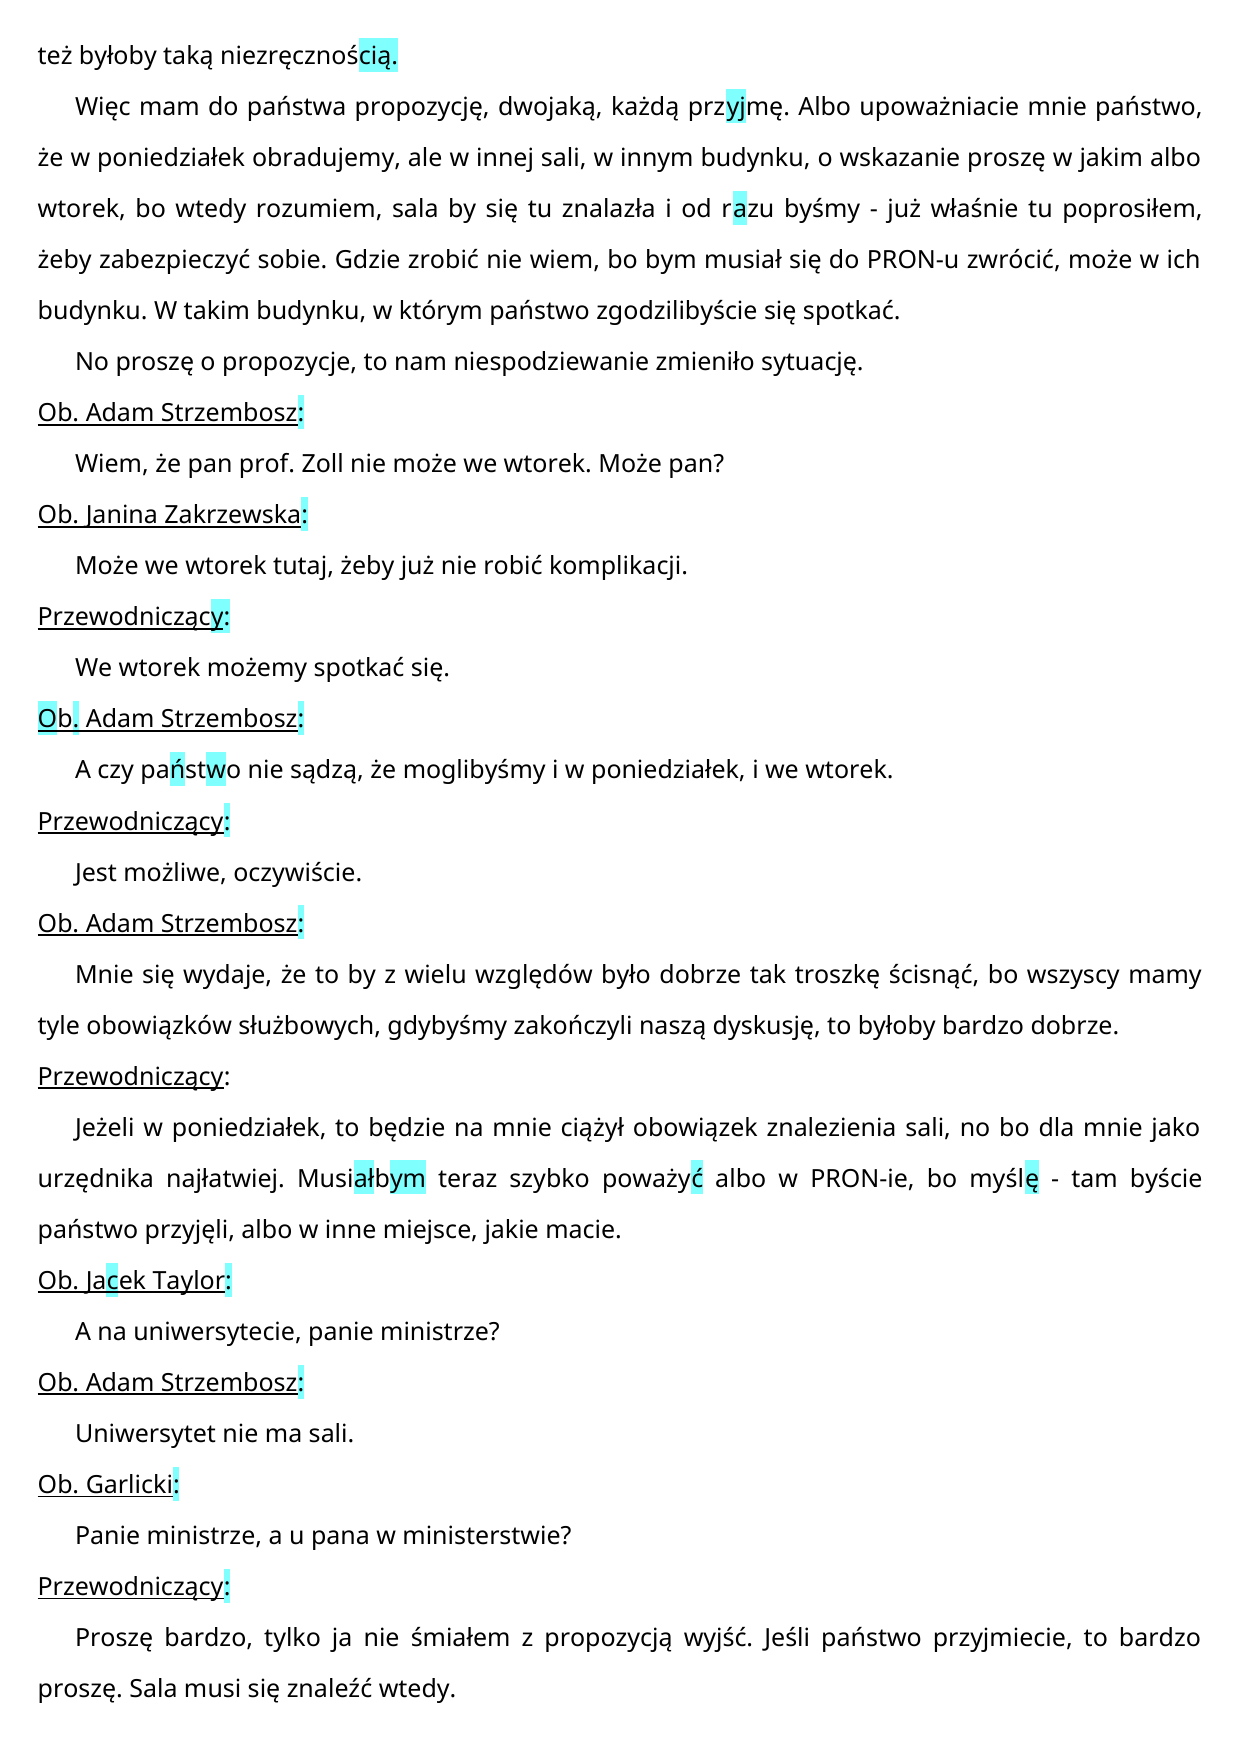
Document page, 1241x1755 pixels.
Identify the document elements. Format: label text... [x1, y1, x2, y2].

text Ob. Adam Strzembosz: [37, 905, 1203, 939]
text Ob. Adam Strzembosz: [37, 1364, 1203, 1399]
text A czy państwo nie sądzą, że moglibyśmy i w poniedziałek, i we wtorek. [37, 752, 1203, 786]
text Jest możliwe, oczywiście. [37, 854, 1203, 888]
text Przewodniczący: [37, 803, 1203, 837]
text Przewodniczący: [37, 1569, 1203, 1603]
text Ob. Garlicki: [37, 1467, 1203, 1501]
text Przewodniczący: [37, 1058, 1203, 1092]
text A na uniwersytecie, panie ministrze? [37, 1313, 1203, 1348]
text Proszę bardzo, tylko ja nie śmiałem z propozycją wyjść. Jeśli państwo przyjmiecie, to bardzo proszę. Sala musi się znaleźć wtedy. [37, 1620, 1203, 1705]
text Może we wtorek tutaj, żeby już nie robić komplikacji. [37, 548, 1203, 582]
text Ob. Janina Zakrzewska: [37, 497, 1203, 531]
text Ob. Adam Strzembosz: [37, 701, 1203, 735]
text Mnie się wydaje, że to by z wielu względów było dobrze tak troszkę ścisnąć, bo wszyscy mamy tyle obowiązków służbowych, gdybyśmy zakończyli naszą dyskusję, to byłoby bardzo dobrze. [37, 956, 1203, 1041]
text Jeżeli w poniedziałek, to będzie na mnie ciążył obowiązek znalezienia sali, no bo dla mnie jako urzędnika najłatwiej. Musiałbym teraz szybko poważyć albo w PRON-ie, bo myślę - tam byście państwo przyjęli, albo w inne miejsce, jakie macie. [37, 1109, 1203, 1246]
text Uniwersytet nie ma sali. [37, 1416, 1203, 1450]
text Więc mam do państwa propozycję, dwojaką, każdą przyjmę. Albo upoważniacie mnie państwo, że w poniedziałek obradujemy, ale w innej sali, w innym budynku, o wskazanie proszę w jakim albo wtorek, bo wtedy rozumiem, sala by się tu znalazła i od razu byśmy - już właśnie tu poprosiłem, żeby zabezpieczyć sobie. Gdzie zrobić nie wiem, bo bym musiał się do PRON-u zwrócić, może w ich budynku. W takim budynku, w którym państwo zgodzilibyście się spotkać. [37, 88, 1203, 327]
text No proszę o propozycje, to nam niespodziewanie zmieniło sytuację. [37, 344, 1203, 378]
text We wtorek możemy spotkać się. [37, 650, 1203, 684]
text Przewodniczący: [37, 599, 1203, 633]
text Ob. Jacek Taylor: [37, 1262, 1203, 1297]
text Ob. Adam Strzembosz: [37, 395, 1203, 429]
text Panie ministrze, a u pana w ministerstwie? [37, 1518, 1203, 1552]
text też byłoby taką niezręcznością. [37, 37, 1203, 72]
text Wiem, że pan prof. Zoll nie może we wtorek. Może pan? [37, 446, 1203, 480]
